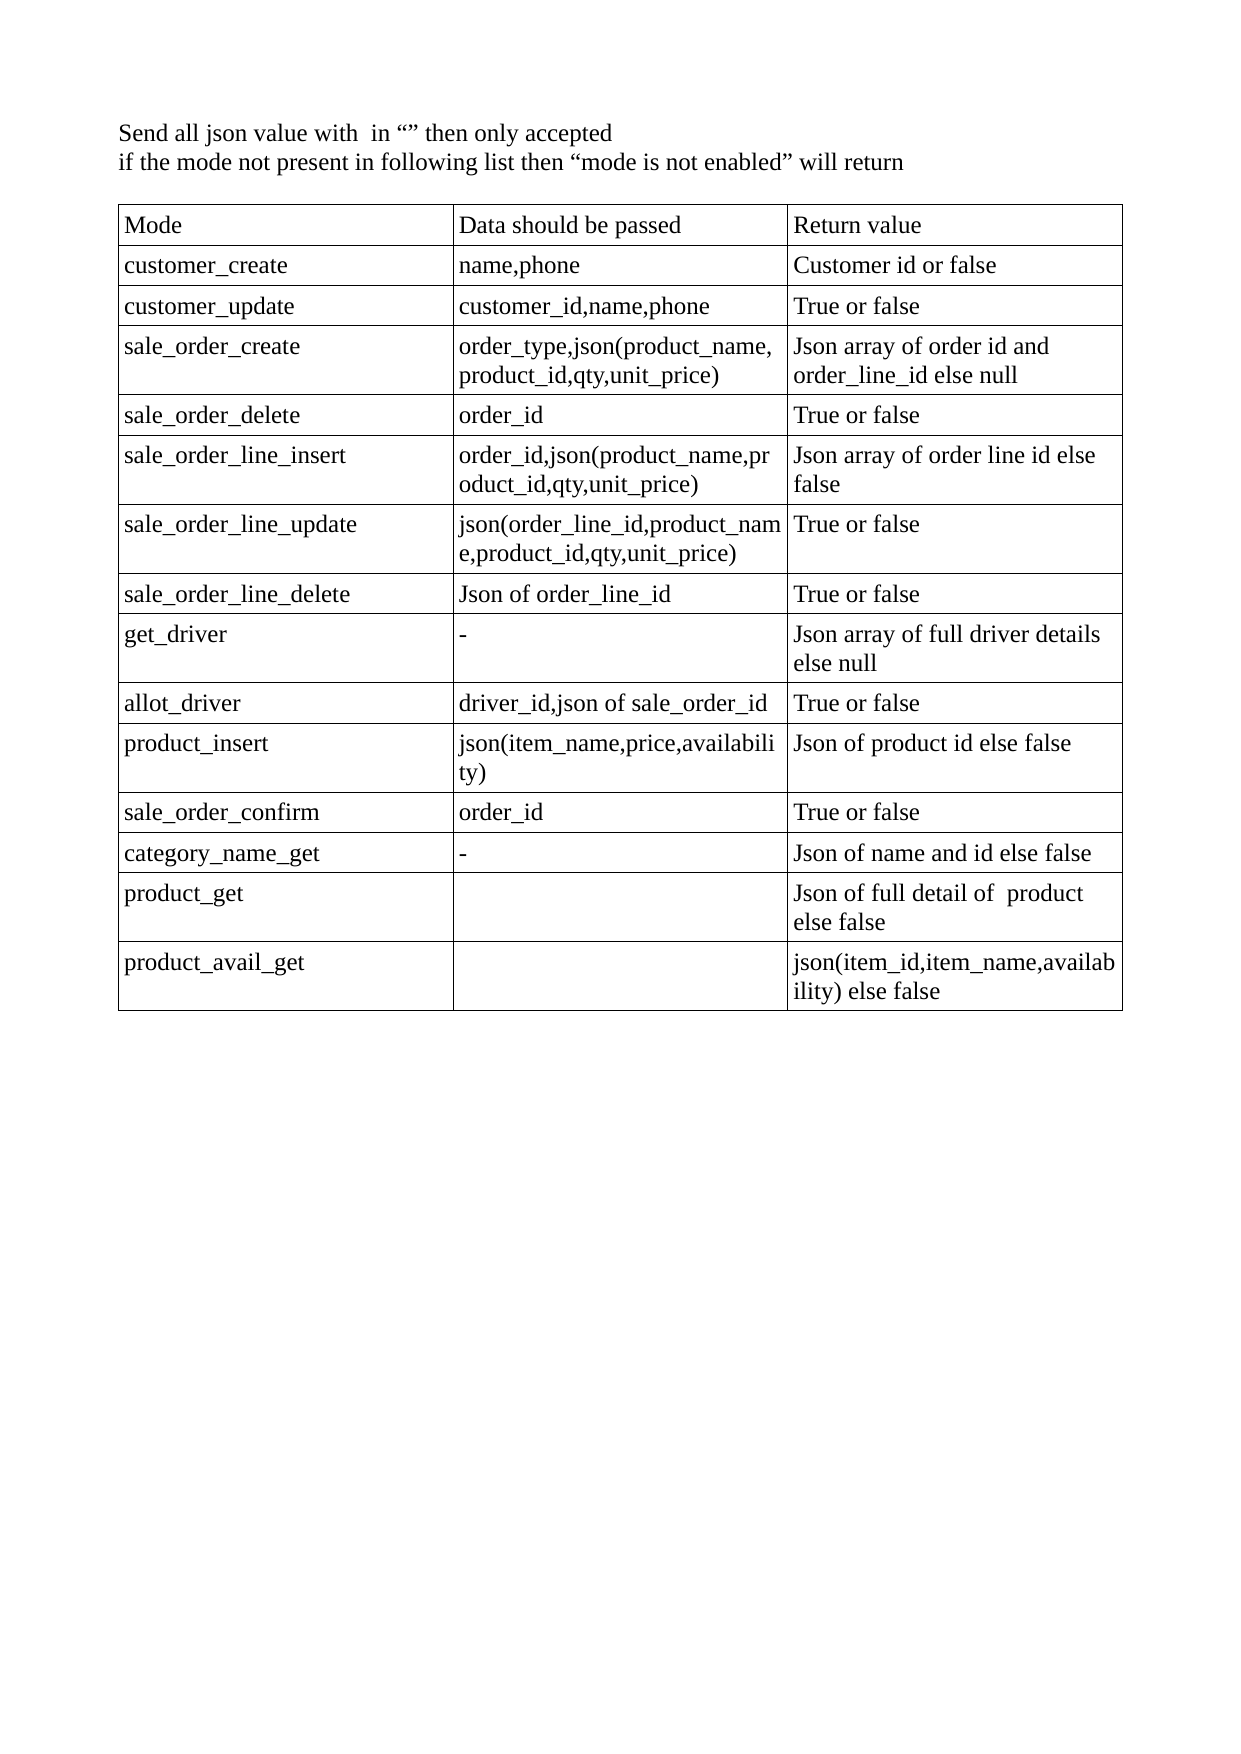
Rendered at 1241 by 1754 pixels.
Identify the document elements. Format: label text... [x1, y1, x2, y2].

table_header Return value [788, 205, 1122, 245]
table_cell Json of name and id else false [788, 833, 1122, 872]
table_cell True or false [788, 395, 1122, 435]
table_cell sale_order_delete [119, 395, 453, 435]
table_cell product_avail_get [119, 942, 453, 1010]
table_cell json(item_name,price,availability) [454, 724, 787, 792]
table_cell True or false [788, 286, 1122, 325]
table_cell product_get [119, 873, 453, 941]
table_cell sale_order_confirm [119, 793, 453, 832]
table_cell True or false [788, 574, 1122, 613]
table_cell [454, 942, 787, 1010]
table_cell - [454, 614, 787, 682]
table_cell allot_driver [119, 683, 453, 722]
table_cell Json array of full driver details else null [788, 614, 1122, 682]
table_cell customer_update [119, 286, 453, 325]
text if the mode not present in following list then “mode is not enabled” will return [118, 147, 1122, 176]
table_header Data should be passed [454, 205, 787, 245]
table_cell name,phone [454, 246, 787, 285]
table_cell Json of full detail of product else false [788, 873, 1122, 941]
table_cell order_id [454, 793, 787, 832]
table_cell Customer id or false [788, 246, 1122, 285]
table_cell - [454, 833, 787, 872]
table_cell driver_id,json of sale_order_id [454, 683, 787, 722]
table_cell [454, 873, 787, 941]
table_cell json(item_id,item_name,availability) else false [788, 942, 1122, 1010]
table_header Mode [119, 205, 453, 245]
table_cell order_id,json(product_name,product_id,qty,unit_price) [454, 436, 787, 504]
table_cell product_insert [119, 724, 453, 792]
table_cell Json array of order id and order_line_id else null [788, 326, 1122, 394]
table_cell Json array of order line id else false [788, 436, 1122, 504]
table_cell get_driver [119, 614, 453, 682]
table_cell json(order_line_id,product_name,product_id,qty,unit_price) [454, 505, 787, 573]
table_cell True or false [788, 505, 1122, 573]
table_cell sale_order_line_update [119, 505, 453, 573]
table_cell Json of product id else false [788, 724, 1122, 792]
table_cell customer_create [119, 246, 453, 285]
table_cell order_type,json(product_name,product_id,qty,unit_price) [454, 326, 787, 394]
table_cell customer_id,name,phone [454, 286, 787, 325]
table_cell category_name_get [119, 833, 453, 872]
table_cell sale_order_line_insert [119, 436, 453, 504]
table_cell order_id [454, 395, 787, 435]
table_cell sale_order_create [119, 326, 453, 394]
table_cell True or false [788, 793, 1122, 832]
table_cell True or false [788, 683, 1122, 722]
table_cell Json of order_line_id [454, 574, 787, 613]
text Send all json value with in “” then only accepted [118, 118, 1122, 147]
table_cell sale_order_line_delete [119, 574, 453, 613]
